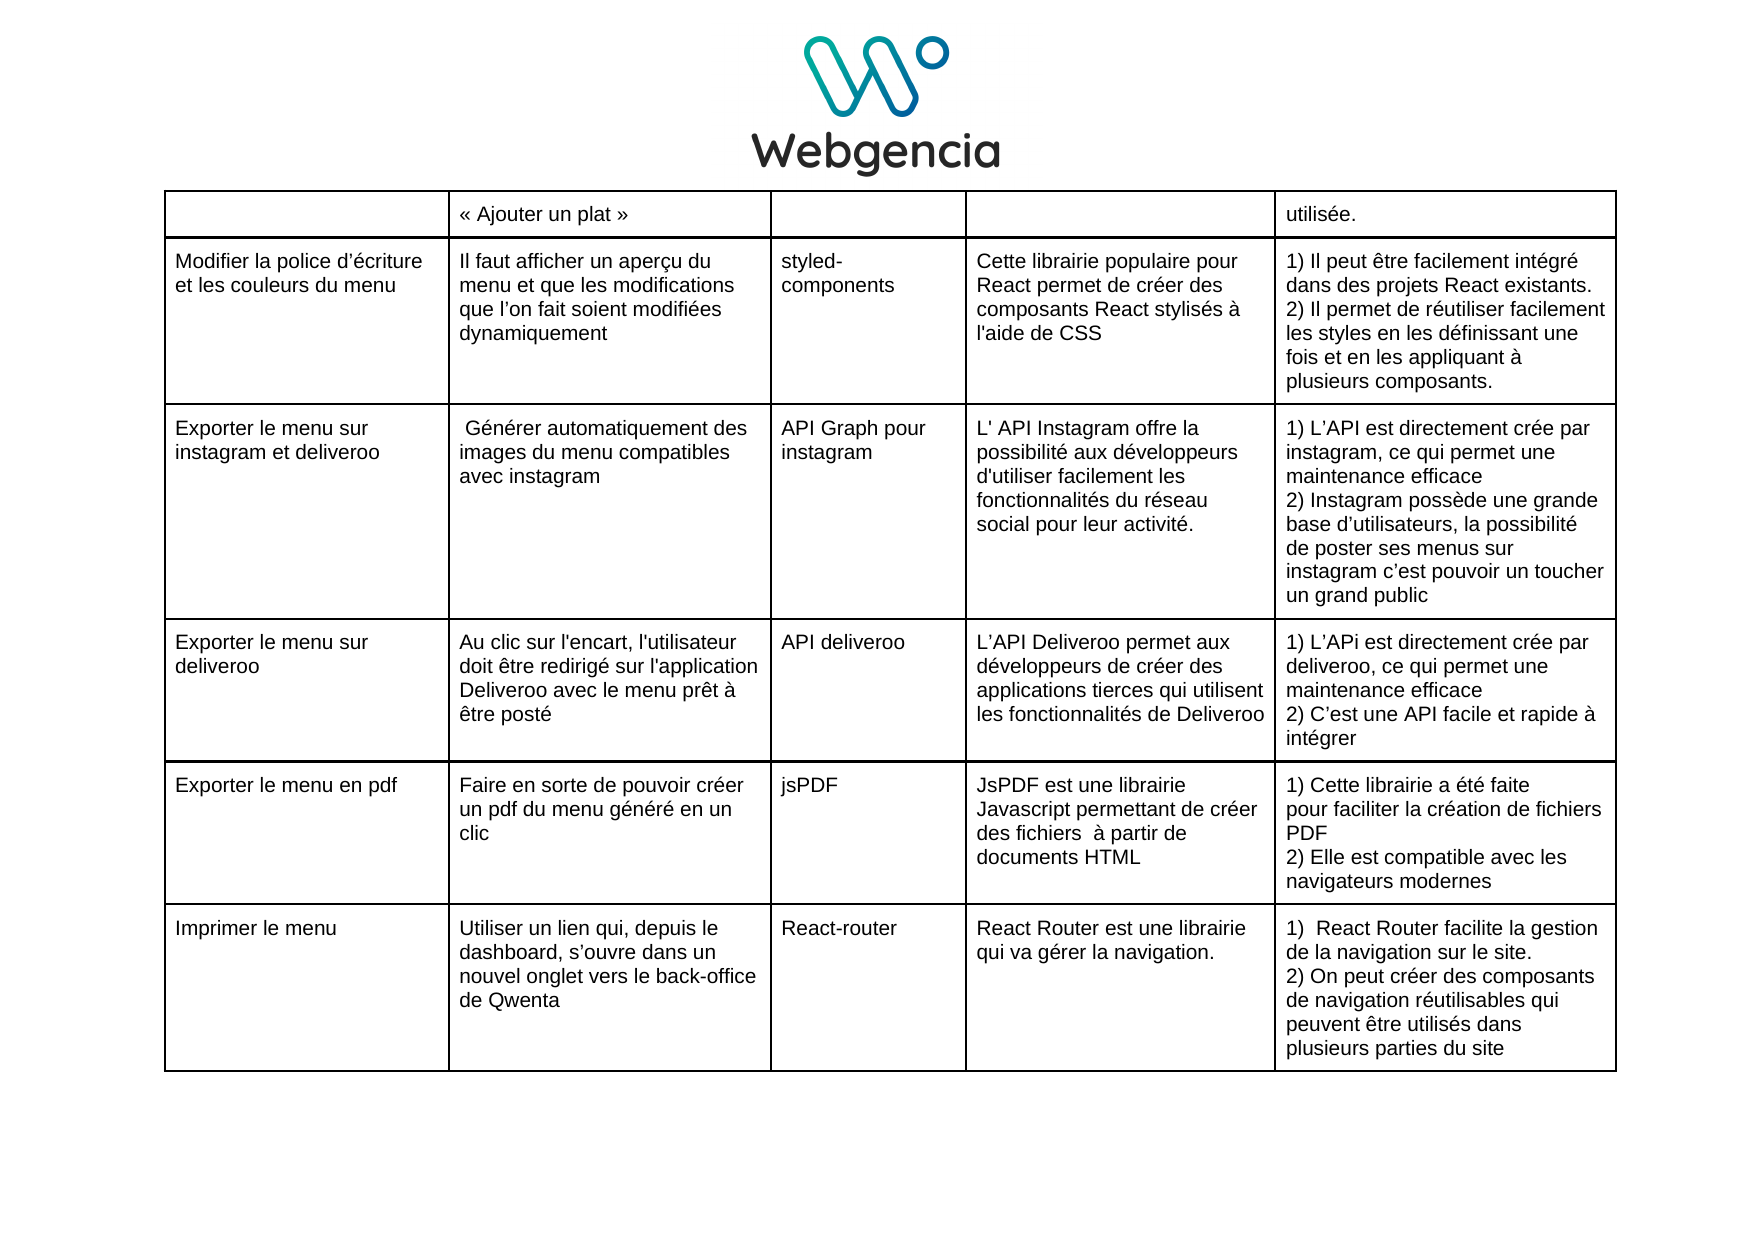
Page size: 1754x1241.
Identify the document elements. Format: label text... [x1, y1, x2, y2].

table_cell [772, 192, 965, 236]
table_cell L’API Deliveroo permet aux développeurs de créer des applications tierces qui utilisent les fonctionnalités de Deliveroo [967, 620, 1274, 760]
table_cell Exporter le menu sur instagram et deliveroo [166, 405, 448, 618]
table_cell JsPDF est une librairie Javascript permettant de créer des fichiers à partir de documents HTML [967, 763, 1274, 903]
table_cell 1) React Router facilite la gestion de la navigation sur le site. 2) On peut créer des composants de navigation réutilisables qui peuvent être utilisés dans plusieurs parties du site [1276, 905, 1615, 1070]
table_cell jsPDF [772, 763, 965, 903]
table_cell 1) Cette librairie a été faite pour faciliter la création de fichiers PDF 2) Elle est compatible avec les navigateurs modernes [1276, 763, 1615, 903]
picture [710, 23, 1043, 190]
table_cell 1) Il peut être facilement intégré dans des projets React existants. 2) Il permet de réutiliser facilement les styles en les définissant une fois et en les appliquant à plusieurs composants. [1276, 239, 1615, 403]
table_cell Imprimer le menu [166, 905, 448, 1070]
table_cell API Graph pour instagram [772, 405, 965, 618]
table_cell Au clic sur l'encart, l'utilisateur doit être redirigé sur l'application Deliveroo avec le menu prêt à être posté [450, 620, 770, 760]
table_cell Modifier la police d’écriture et les couleurs du menu [166, 239, 448, 403]
table_cell Exporter le menu en pdf [166, 763, 448, 903]
table_cell 1) L’API est directement crée par instagram, ce qui permet une maintenance efficace 2) Instagram possède une grande base d’utilisateurs, la possibilité de poster ses menus sur instagram c’est pouvoir un toucher un grand public [1276, 405, 1615, 618]
table_cell « Ajouter un plat » [450, 192, 770, 236]
table_cell Exporter le menu sur deliveroo [166, 620, 448, 760]
table_cell Utiliser un lien qui, depuis le dashboard, s’ouvre dans un nouvel onglet vers le back-office de Qwenta [450, 905, 770, 1070]
table_cell Générer automatiquement des images du menu compatibles avec instagram [450, 405, 770, 618]
table_cell API deliveroo [772, 620, 965, 760]
table_cell styled-components [772, 239, 965, 403]
table_cell [166, 192, 448, 236]
table_cell 1) L’APi est directement crée par deliveroo, ce qui permet une maintenance efficace 2) C’est une API facile et rapide à intégrer [1276, 620, 1615, 760]
table_cell [967, 192, 1274, 236]
table_cell Faire en sorte de pouvoir créer un pdf du menu généré en un clic [450, 763, 770, 903]
table_cell React-router [772, 905, 965, 1070]
table_cell Il faut afficher un aperçu du menu et que les modifications que l’on fait soient modifiées dynamiquement [450, 239, 770, 403]
table_cell Cette librairie populaire pour React permet de créer des composants React stylisés à l'aide de CSS [967, 239, 1274, 403]
table_cell utilisée. [1276, 192, 1615, 236]
table_cell React Router est une librairie qui va gérer la navigation. [967, 905, 1274, 1070]
table_cell L' API Instagram offre la possibilité aux développeurs d'utiliser facilement les fonctionnalités du réseau social pour leur activité. [967, 405, 1274, 618]
